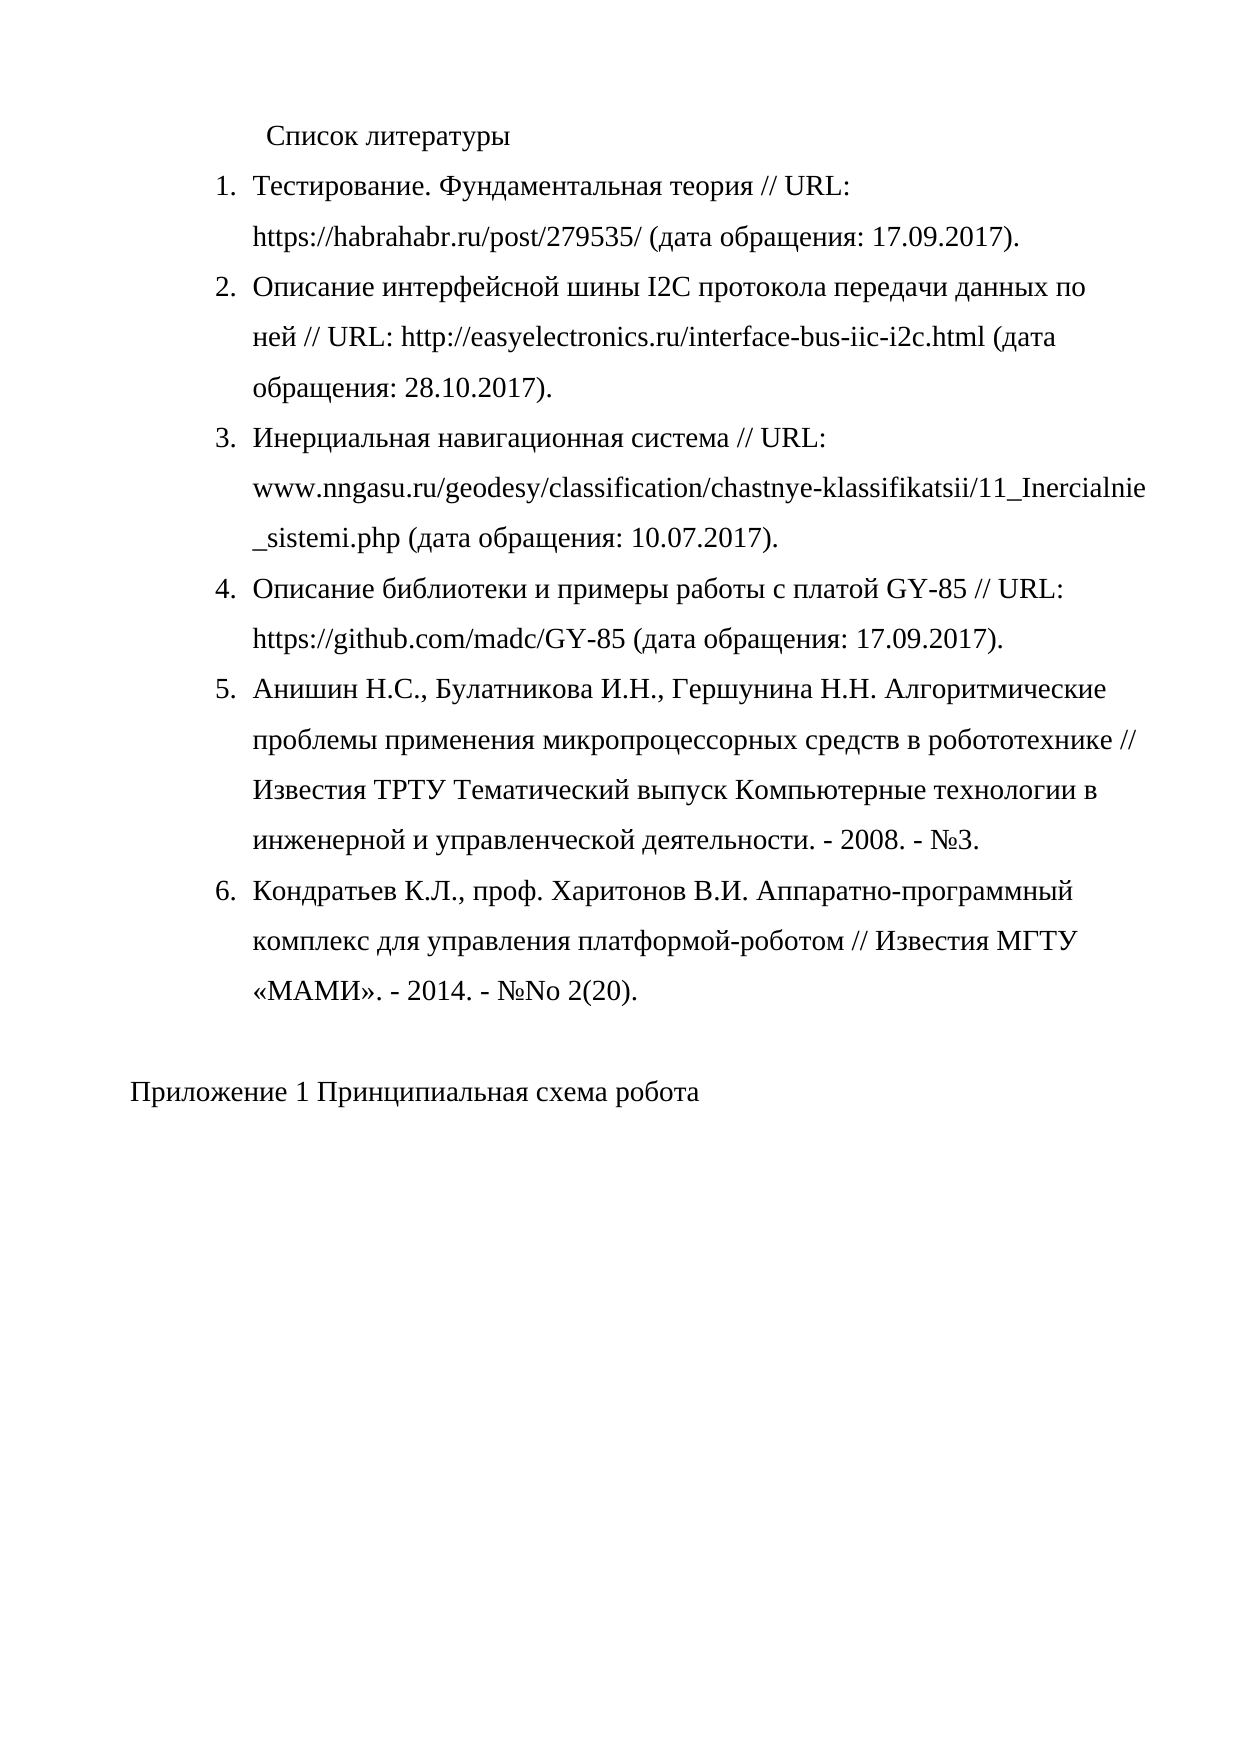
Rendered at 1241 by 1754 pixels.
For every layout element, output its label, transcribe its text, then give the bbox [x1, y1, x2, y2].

text Список литературы [177, 118, 1152, 152]
list Описание интерфейсной шины I2C протокола передачи данных по ней // URL: http://easyelectronics.ru/interface-bus-iic-i2c.html (дата обращения: 28.10.2017). [215, 269, 1152, 403]
list Кондратьев К.Л., проф. Харитонов В.И. Аппаратно-программный комплекс для управления платформой-роботом // Известия МГТУ «МАМИ». - 2014. - №No 2(20). [215, 873, 1152, 1007]
list Инерциальная навигационная система // URL: www.nngasu.ru/geodesy/classification/chastnye-klassifikatsii/11_Inercialnie_sistemi.php (дата обращения: 10.07.2017). [215, 420, 1152, 554]
text Приложение 1 Принципиальная схема робота [130, 1074, 1152, 1108]
list Описание библиотеки и примеры работы с платой GY-85 // URL: https://github.com/madc/GY-85 (дата обращения: 17.09.2017). [215, 571, 1152, 655]
list Анишин Н.С., Булатникова И.Н., Гершунина Н.Н. Алгоритмические проблемы применения микропроцессорных средств в робототехнике // Известия ТРТУ Тематический выпуск Компьютерные технологии в инженерной и управленческой деятельности. - 2008. - №3. [215, 672, 1152, 856]
list Тестирование. Фундаментальная теория // URL: https://habrahabr.ru/post/279535/ (дата обращения: 17.09.2017). [215, 168, 1152, 252]
